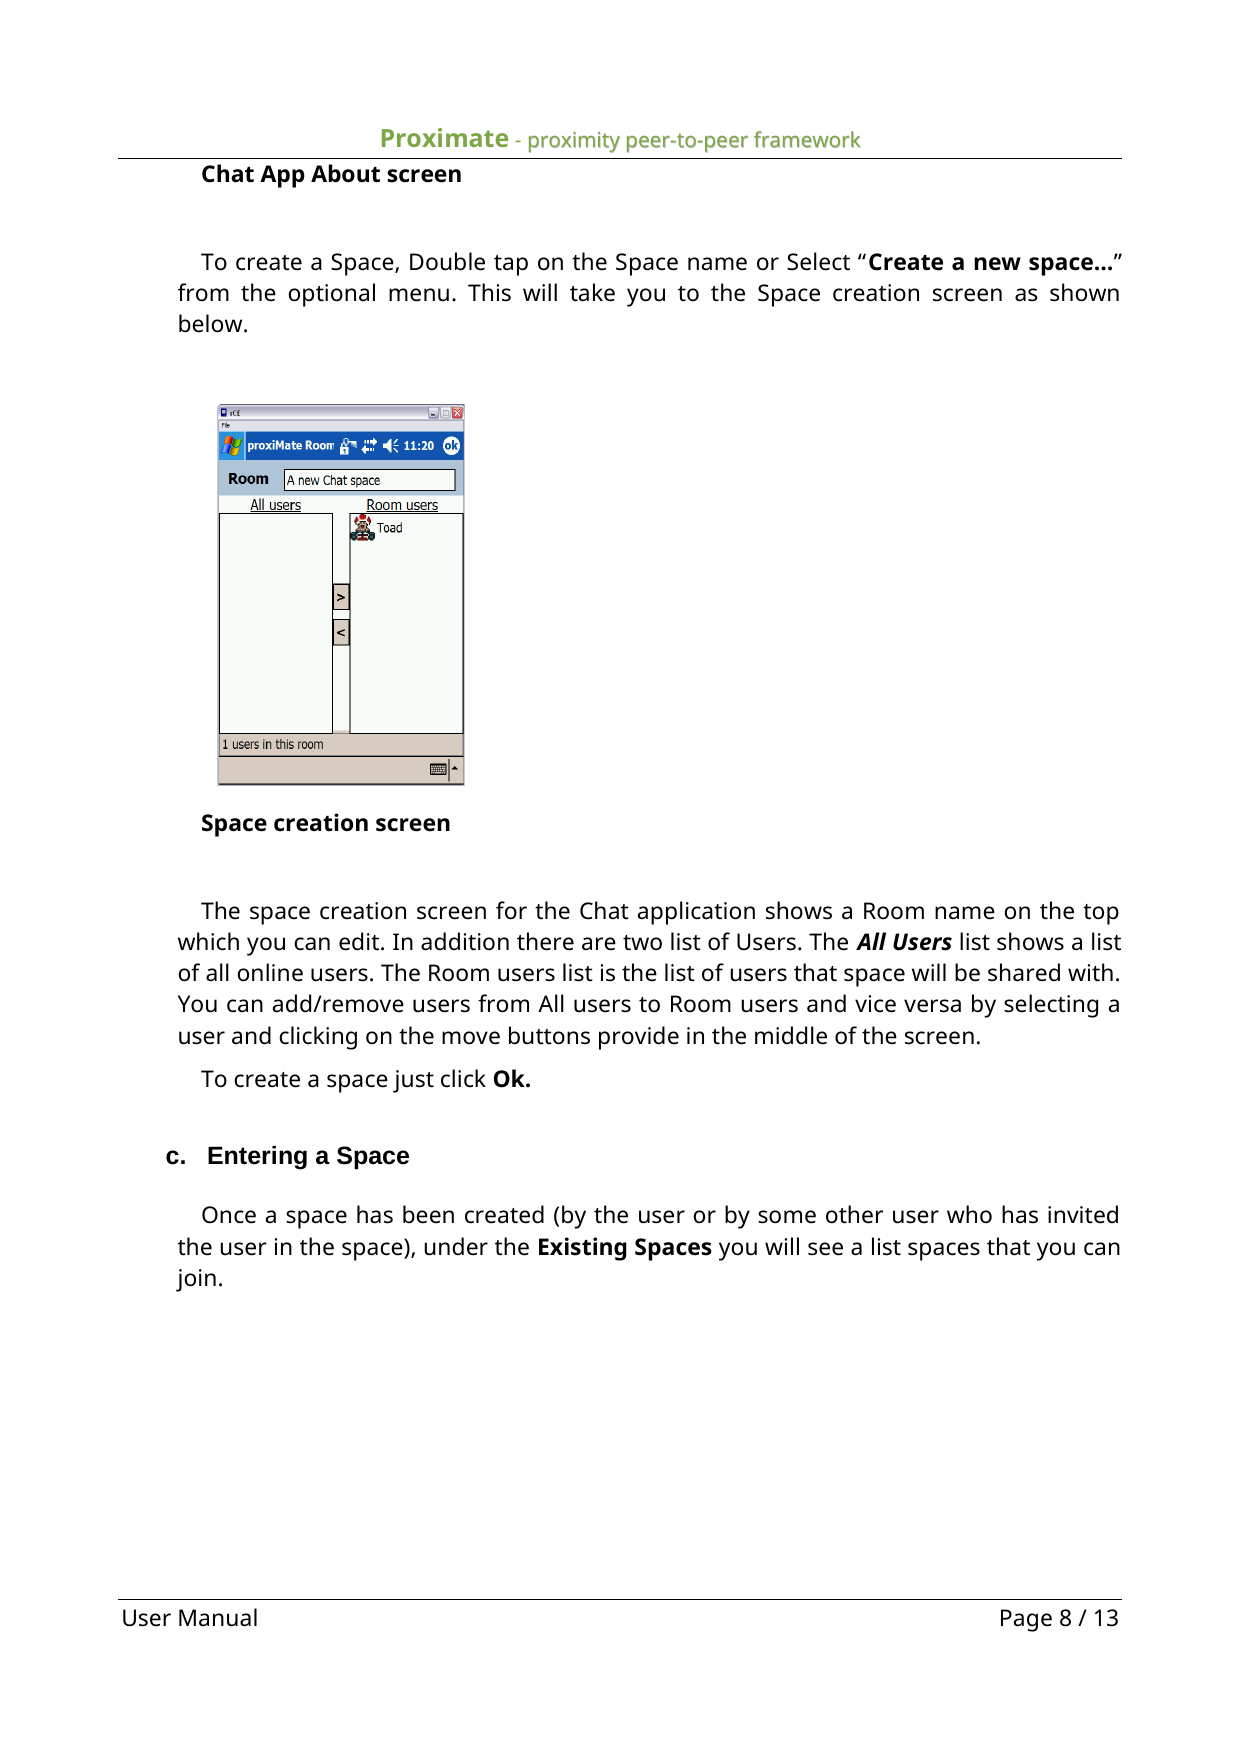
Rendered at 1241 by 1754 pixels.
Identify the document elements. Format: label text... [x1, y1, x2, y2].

text To create a Space, Double tap on the Space name or Select “Create a new space…” from the optional menu. This will take you to the Space creation screen as shown below. [177, 246, 1122, 339]
text The space creation screen for the Chat application shows a Room name on the top which you can edit. In addition there are two list of Users. The All Users list shows a list of all online users. The Room users list is the list of users that space will be shared with. You can add/remove users from All users to Room users and vice versa by selecting a user and clicking on the move buttons provide in the middle of the screen. [177, 895, 1122, 1051]
text Chat App About screen [177, 159, 1122, 189]
text To create a space just click Ok. [177, 1063, 1122, 1095]
subtitle Entering a Space [165, 1142, 1122, 1170]
text Once a space has been created (by the user or by some other user who has invited the user in the space), under the Existing Spaces you will see a list spaces that you can join. [177, 1199, 1122, 1293]
picture [217, 404, 465, 786]
text Space creation screen [177, 807, 1122, 838]
